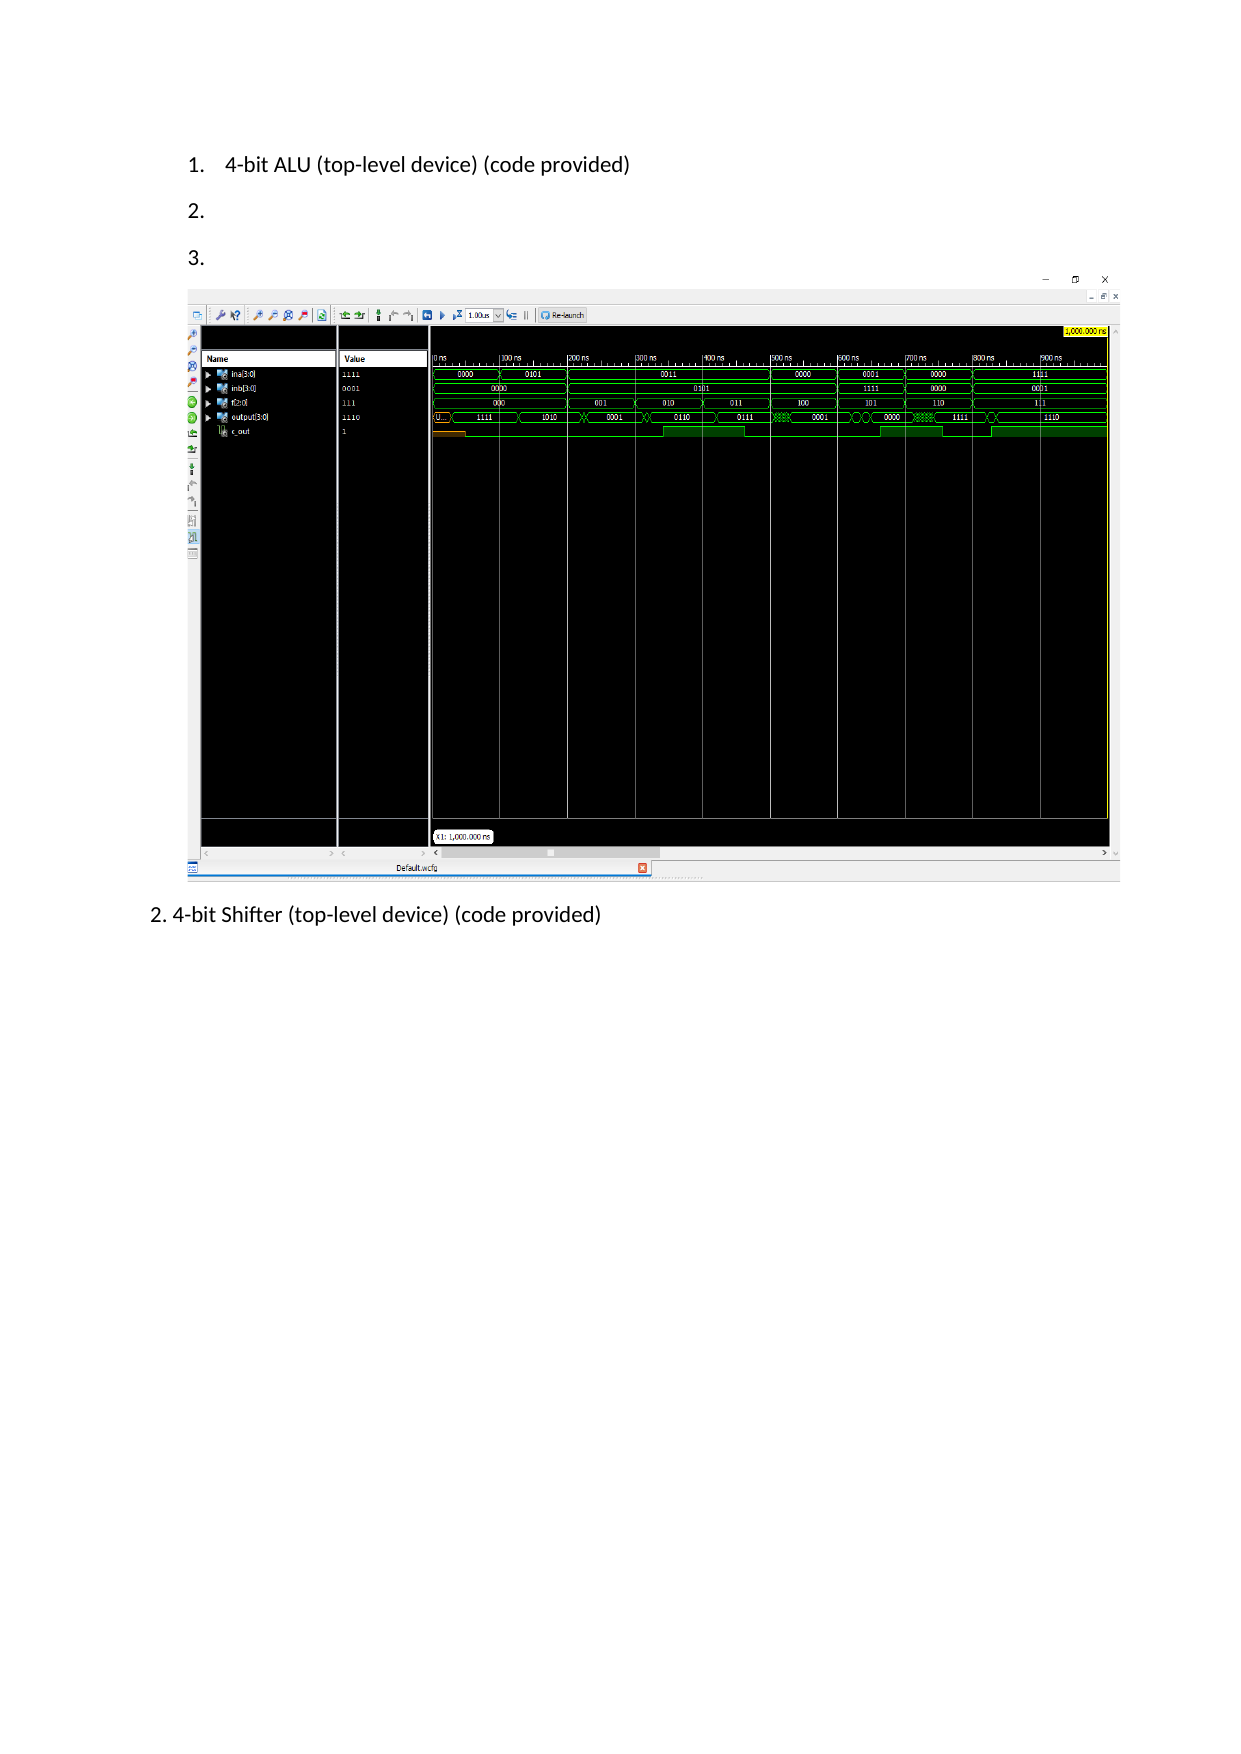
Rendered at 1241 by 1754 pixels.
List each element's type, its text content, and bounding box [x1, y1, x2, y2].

list 4-bit ALU (top-level device) (code provided) [187, 150, 1090, 178]
text 2. 4-bit Shifter (top-level device) (code provided) [150, 900, 1090, 928]
